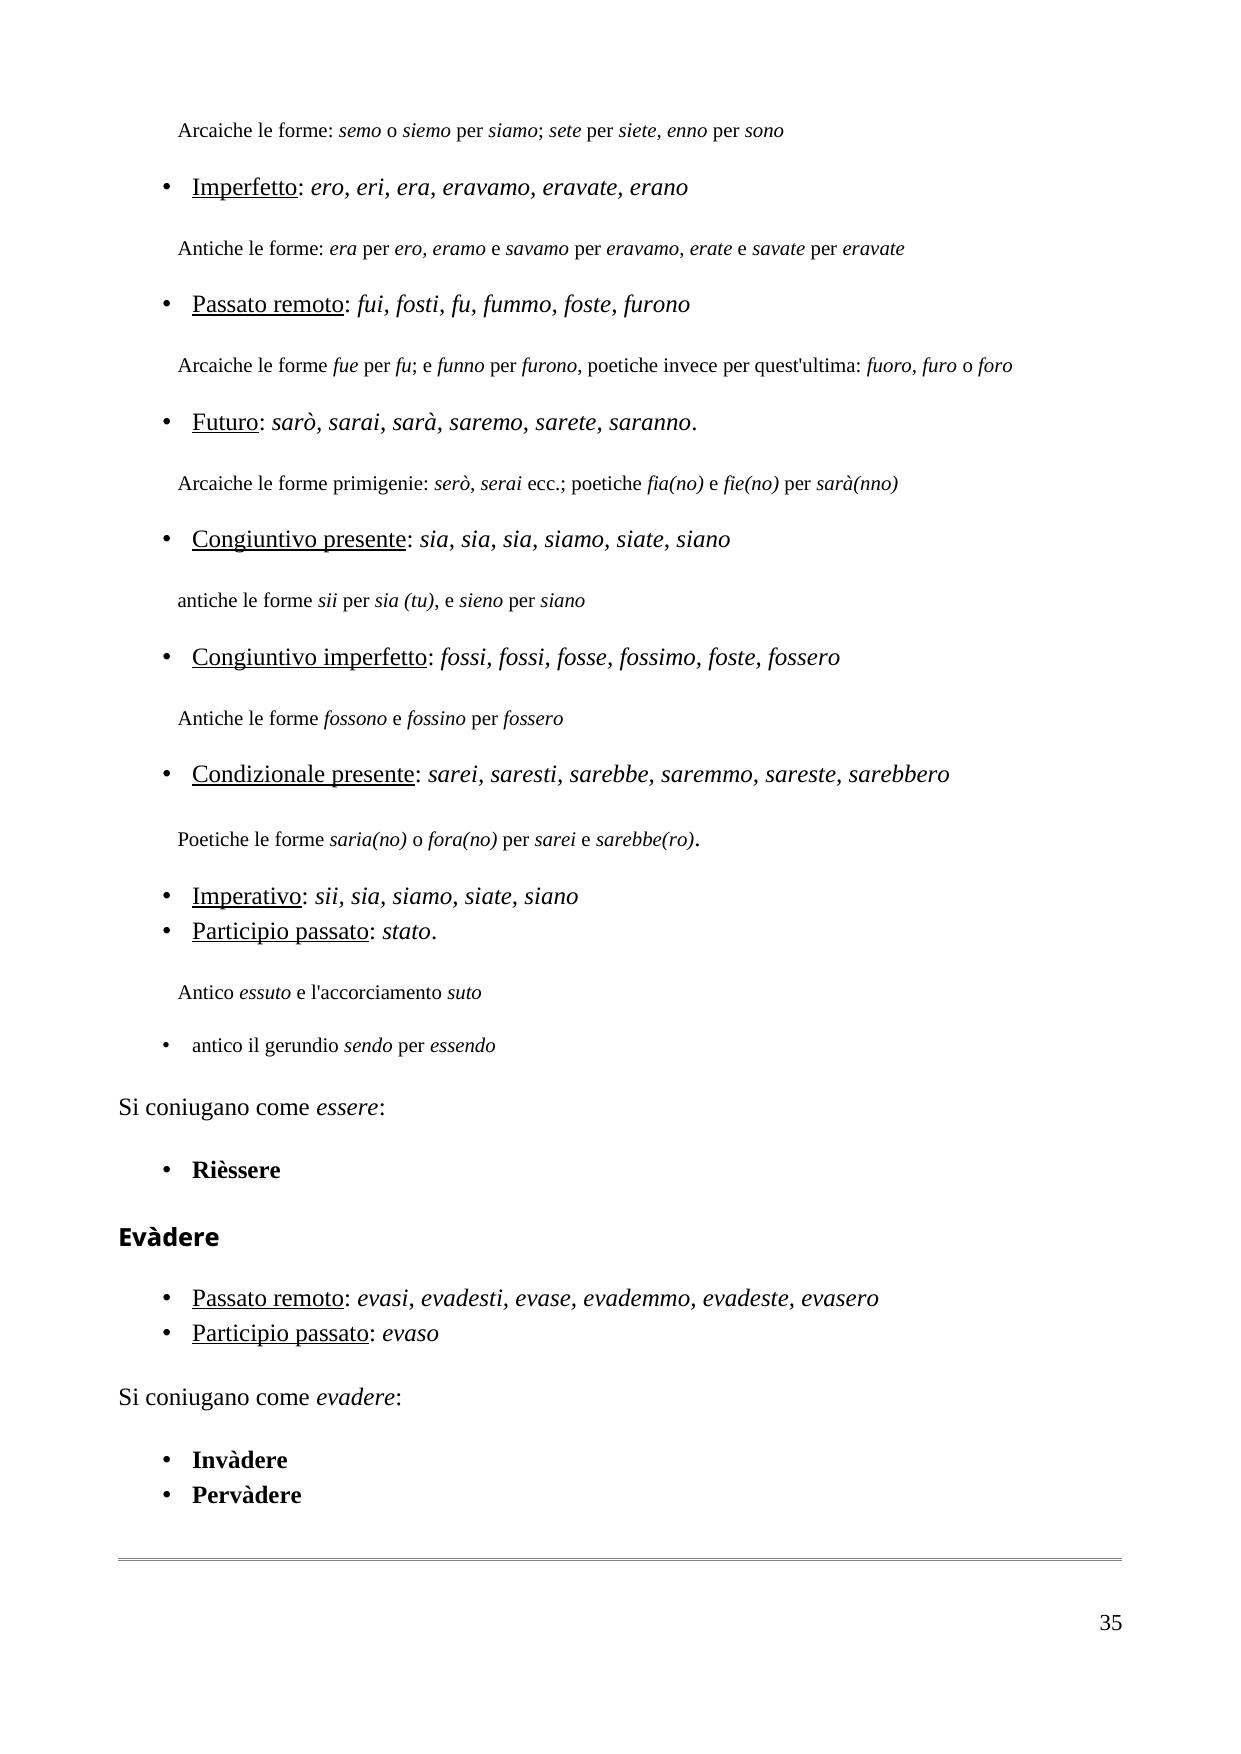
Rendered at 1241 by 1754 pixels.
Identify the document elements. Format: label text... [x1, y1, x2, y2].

list antiche le forme sii per sia (tu), e sieno per siano [177, 588, 1122, 612]
list Passato remoto: evasi, evadesti, evase, evademmo, evadeste, evasero [162, 1283, 1122, 1312]
list Arcaiche le forme primigenie: serò, serai ecc.; poetiche fia(no) e fie(no) per sarà(nno) [177, 471, 1122, 495]
list Futuro: sarò, sarai, sarà, saremo, sarete, saranno. [162, 407, 1122, 435]
list Condizionale presente: sarei, saresti, sarebbe, saremmo, sareste, sarebbero [162, 759, 1122, 788]
list Imperativo: sii, sia, siamo, siate, siano [162, 881, 1122, 910]
list Antico essuto e l'accorciamento suto [177, 980, 1122, 1004]
list Antiche le forme: era per ero, eramo e savamo per eravamo, erate e savate per eravate [177, 236, 1122, 260]
list Arcaiche le forme: semo o siemo per siamo; sete per siete, enno per sono [177, 118, 1122, 142]
list Poetiche le forme saria(no) o fora(no) per sarei e sarebbe(ro). [177, 823, 1122, 852]
list Imperfetto: ero, eri, era, eravamo, eravate, erano [162, 172, 1122, 200]
list Pervàdere [162, 1480, 1122, 1509]
list Passato remoto: fui, fosti, fu, fummo, foste, furono [162, 289, 1122, 318]
list Participio passato: evaso [162, 1318, 1122, 1346]
list Congiuntivo presente: sia, sia, sia, siamo, siate, siano [162, 524, 1122, 553]
list antico il gerundio sendo per essendo [162, 1033, 1122, 1057]
list Arcaiche le forme fue per fu; e funno per furono, poetiche invece per quest'ultima: fuoro, furo o foro [177, 353, 1122, 377]
list Participio passato: stato. [162, 916, 1122, 944]
text Si coniugano come essere: [118, 1092, 1122, 1120]
list Antiche le forme fossono e fossino per fossero [177, 706, 1122, 730]
list Rièssere [162, 1156, 1122, 1184]
list Invàdere [162, 1446, 1122, 1474]
list Congiuntivo imperfetto: fossi, fossi, fosse, fossimo, foste, fossero [162, 642, 1122, 670]
text Si coniugano come evadere: [118, 1382, 1122, 1410]
subtitle Evàdere [118, 1219, 1122, 1254]
